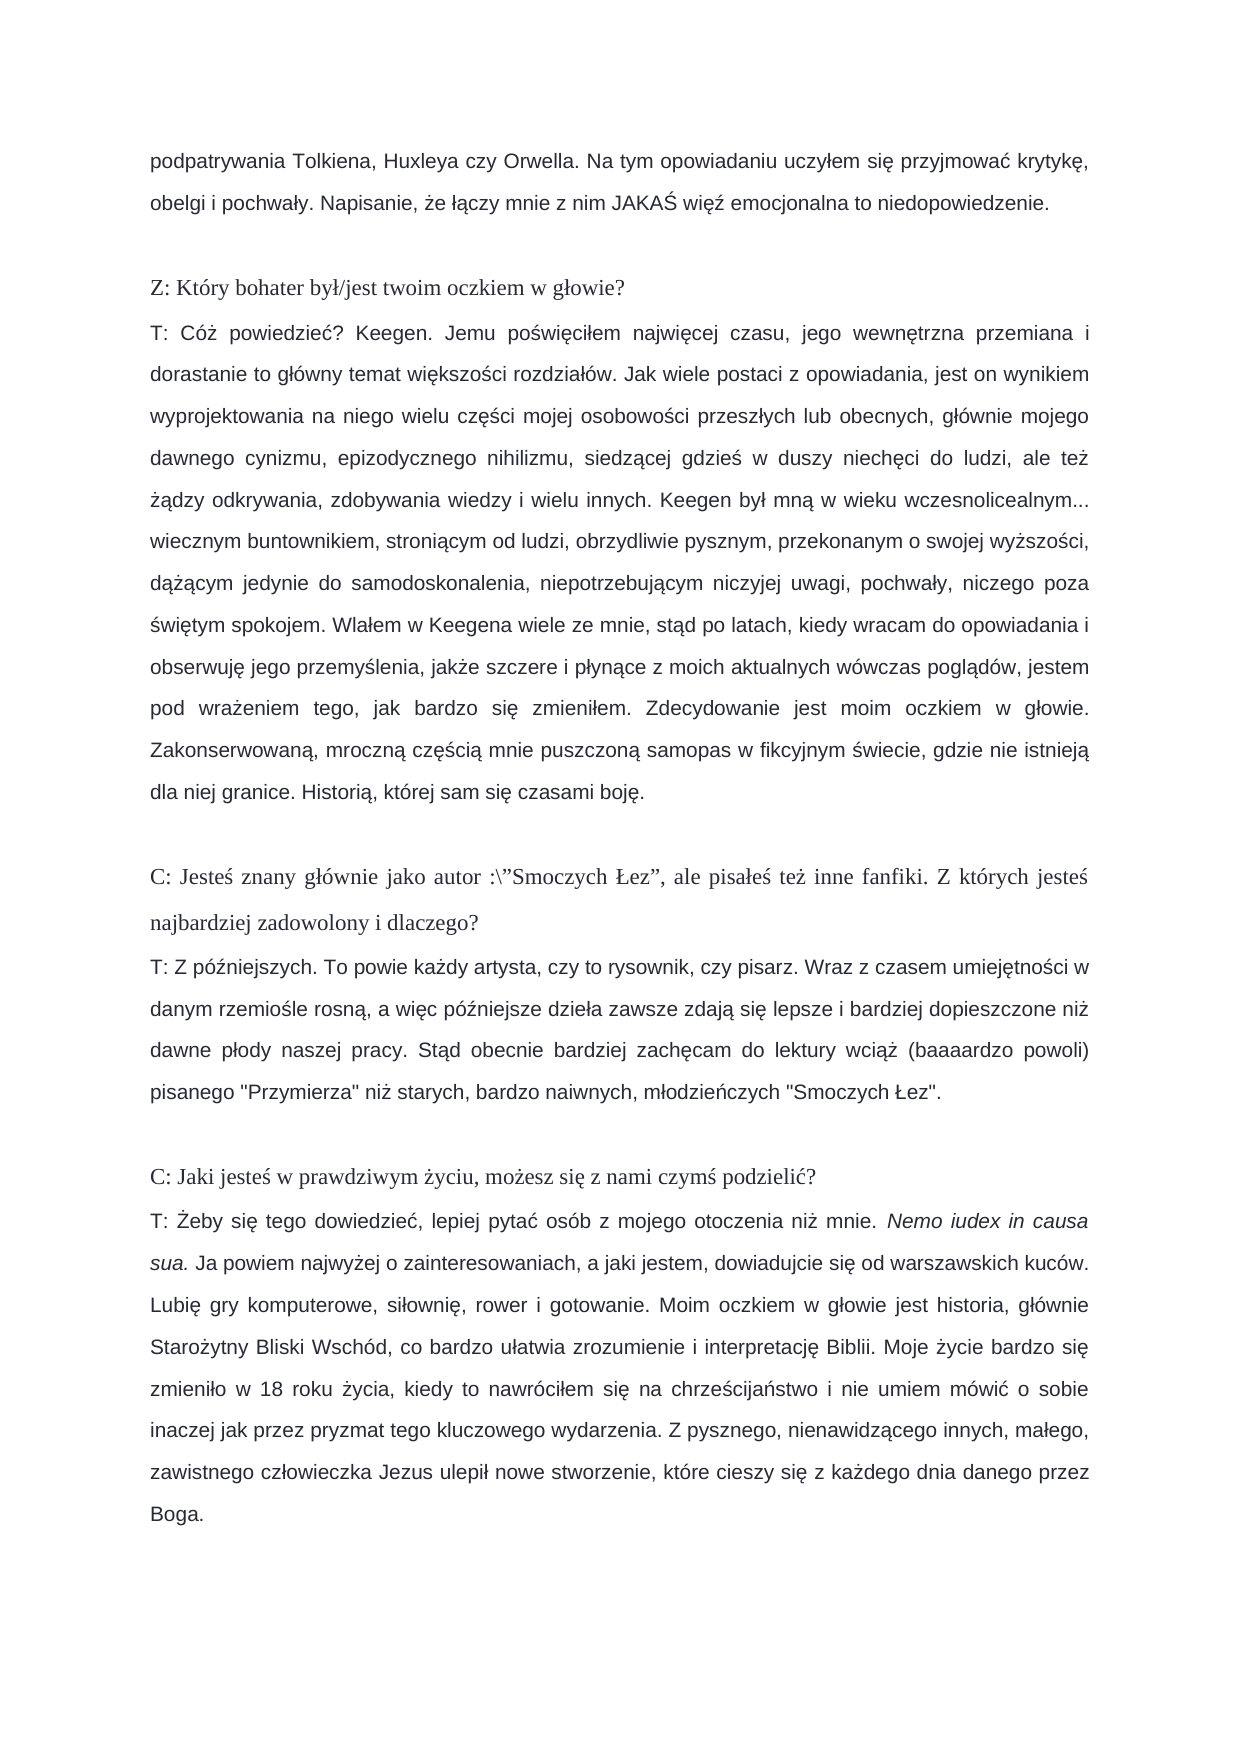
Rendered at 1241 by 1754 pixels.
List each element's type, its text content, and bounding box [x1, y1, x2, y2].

text Z: Który bohater był/jest twoim oczkiem w głowie? [150, 275, 1091, 301]
text C: Jaki jesteś w prawdziwym życiu, możesz się z nami czymś podzielić? [150, 1164, 1091, 1190]
text T: Żeby się tego dowiedzieć, lepiej pytać osób z mojego otoczenia niż mnie. Nemo iudex in causa sua. Ja powiem najwyżej o zainteresowaniach, a jaki jestem, dowiadujcie się od warszawskich kuców. Lubię gry komputerowe, siłownię, rower i gotowanie. Moim oczkiem w głowie jest historia, głównie Starożytny Bliski Wschód, co bardzo ułatwia zrozumienie i interpretację Biblii. Moje życie bardzo się zmieniło w 18 roku życia, kiedy to nawróciłem się na chrześcijaństwo i nie umiem mówić o sobie inaczej jak przez pryzmat tego kluczowego wydarzenia. Z pysznego, nienawidzącego innych, małego, zawistnego człowieczka Jezus ulepił nowe stworzenie, które cieszy się z każdego dnia danego przez Boga. [150, 1210, 1091, 1526]
text podpatrywania Tolkiena, Huxleya czy Orwella. Na tym opowiadaniu uczyłem się przyjmować krytykę, obelgi i pochwały. Napisanie, że łączy mnie z nim JAKAŚ więź emocjonalna to niedopowiedzenie. [150, 150, 1091, 215]
text T: Cóż powiedzieć? Keegen. Jemu poświęciłem najwięcej czasu, jego wewnętrzna przemiana i dorastanie to główny temat większości rozdziałów. Jak wiele postaci z opowiadania, jest on wynikiem wyprojektowania na niego wielu części mojej osobowości przeszłych lub obecnych, głównie mojego dawnego cynizmu, epizodycznego nihilizmu, siedzącej gdzieś w duszy niechęci do ludzi, ale też żądzy odkrywania, zdobywania wiedzy i wielu innych. Keegen był mną w wieku wczesnolicealnym... wiecznym buntownikiem, stroniącym od ludzi, obrzydliwie pysznym, przekonanym o swojej wyższości, dążącym jedynie do samodoskonalenia, niepotrzebującym niczyjej uwagi, pochwały, niczego poza świętym spokojem. Wlałem w Keegena wiele ze mnie, stąd po latach, kiedy wracam do opowiadania i obserwuję jego przemyślenia, jakże szczere i płynące z moich aktualnych wówczas poglądów, jestem pod wrażeniem tego, jak bardzo się zmieniłem. Zdecydowanie jest moim oczkiem w głowie. Zakonserwowaną, mroczną częścią mnie puszczoną samopas w fikcyjnym świecie, gdzie nie istnieją dla niej granice. Historią, której sam się czasami boję. [150, 321, 1091, 804]
text C: Jesteś znany głównie jako autor :\”Smoczych Łez”, ale pisałeś też inne fanfiki. Z których jesteś najbardziej zadowolony i dlaczego? [150, 864, 1091, 935]
text T: Z późniejszych. To powie każdy artysta, czy to rysownik, czy pisarz. Wraz z czasem umiejętności w danym rzemiośle rosną, a więc późniejsze dzieła zawsze zdają się lepsze i bardziej dopieszczone niż dawne płody naszej pracy. Stąd obecnie bardziej zachęcam do lektury wciąż (baaaardzo powoli) pisanego "Przymierza" niż starych, bardzo naiwnych, młodzieńczych "Smoczych Łez". [150, 956, 1091, 1104]
